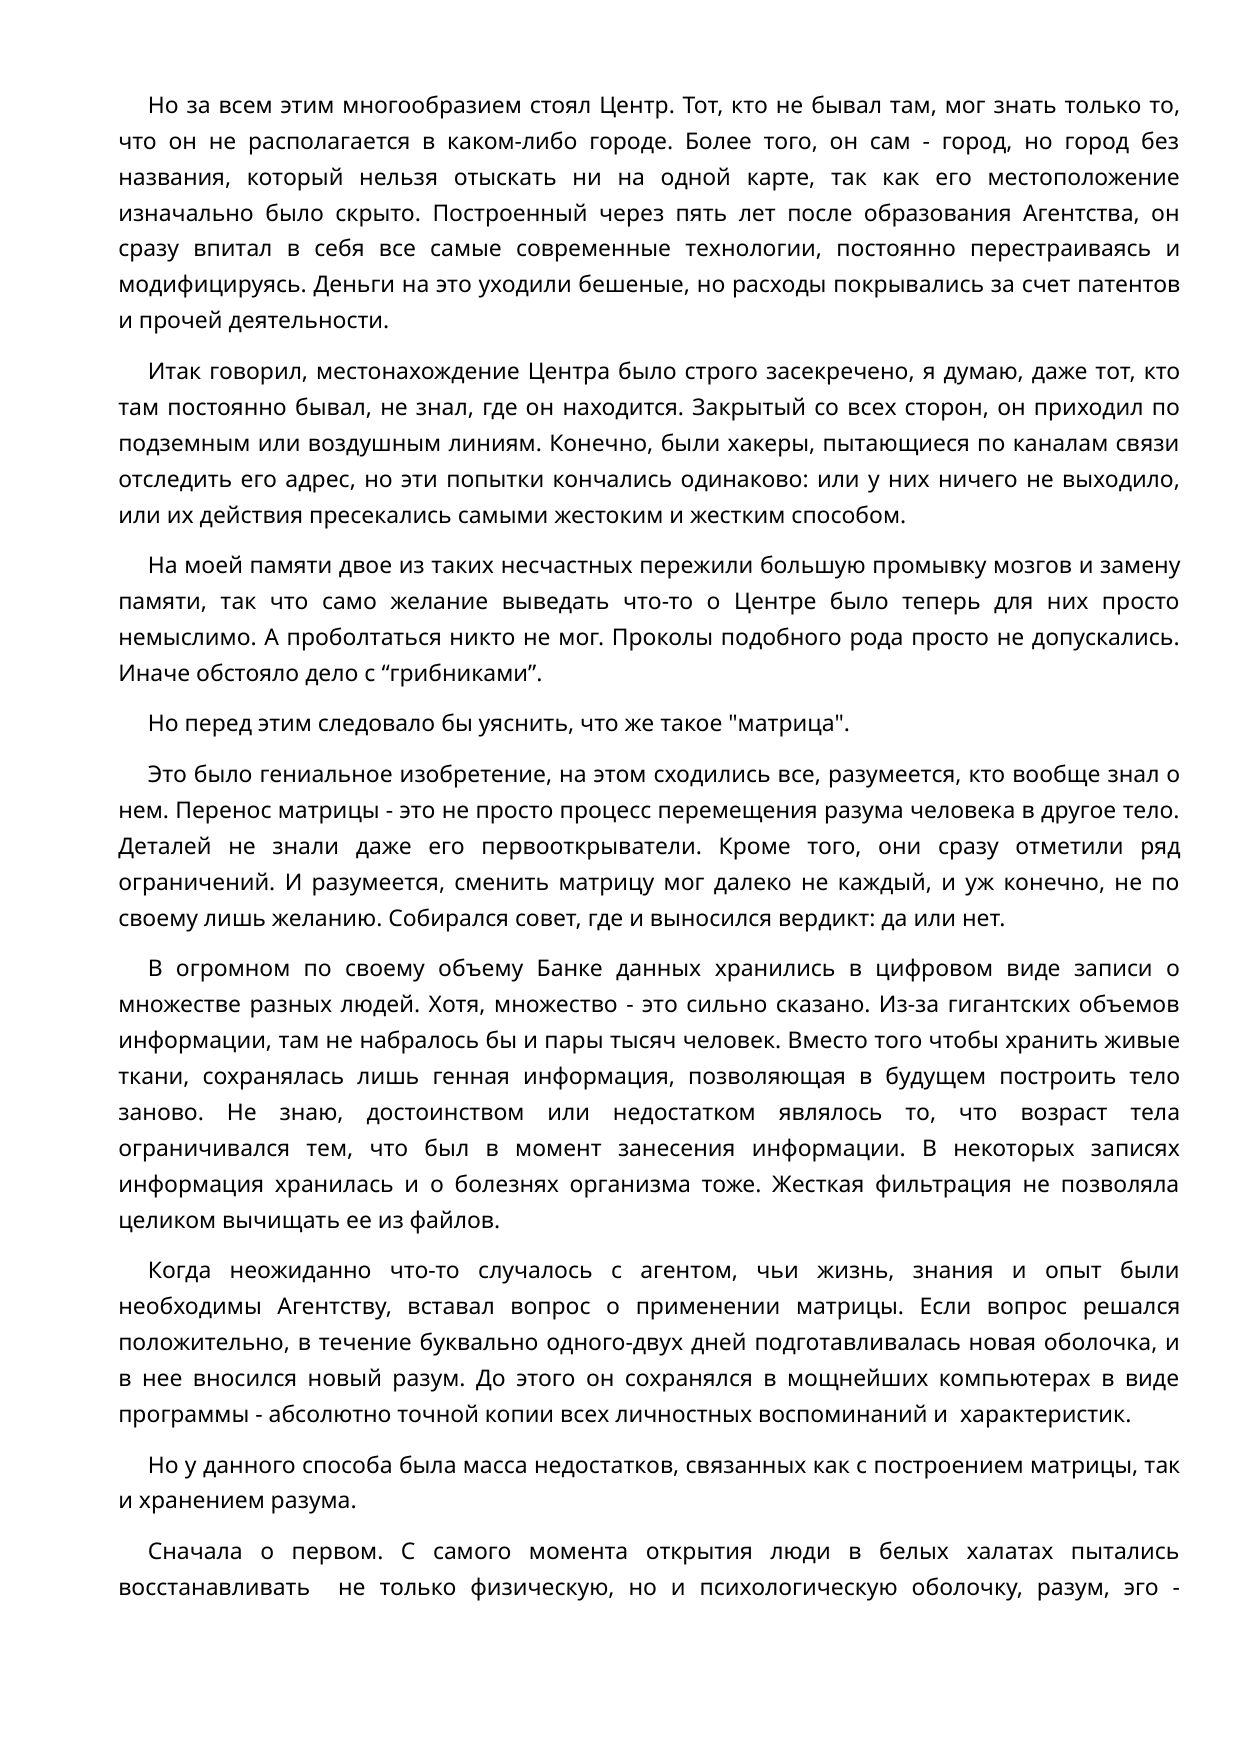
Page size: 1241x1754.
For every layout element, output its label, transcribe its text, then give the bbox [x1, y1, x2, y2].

text Сначала о первом. С самого момента открытия люди в белых халатах пытались восстанавливать не только физическую, но и психологическую оболочку, разум, эго [118, 1535, 1181, 1602]
text Но у данного способа была масса недостатков, связанных как с построением матрицы, так и хранением разума. [118, 1448, 1181, 1516]
text На моей памяти двое из таких несчастных пережили большую промывку мозгов и замену памяти, так что само желание выведать что-то о Центре было теперь для них просто немыслимо. А проболтаться никто не мог. Проколы подобного рода просто не допускались. Иначе обстояло дело с “грибниками”. [118, 549, 1181, 688]
text Но перед этим следовало бы уяснить, что же такое "матрица". [118, 707, 1181, 739]
text Итак говорил, местонахождение Центра было строго засекречено, я думаю, даже тот, кто там постоянно бывал, не знал, где он находится. Закрытый со всех сторон, он приходил по подземным или воздушным линиям. Конечно, были хакеры, пытающиеся по каналам связи отследить его адрес, но эти попытки кончались одинаково: или у них ничего не выходило, или их действия пресекались самыми жестоким и жестким способом. [118, 355, 1181, 530]
text В огромном по своему объему Банке данных хранились в цифровом виде записи о множестве разных людей. Хотя, множество - это сильно сказано. Из-за гигантских объемов информации, там не набралось бы и пары тысяч человек. Вместо того чтобы хранить живые ткани, сохранялась лишь генная информация, позволяющая в будущем построить тело заново. Не знаю, достоинством или недостатком являлось то, что возраст тела ограничивался тем, что был в момент занесения информации. В некоторых записях информация хранилась и о болезнях организма тоже. Жесткая фильтрация не позволяла целиком вычищать ее из файлов. [118, 952, 1181, 1235]
text Это было гениальное изобретение, на этом сходились все, разумеется, кто вообще знал о нем. Перенос матрицы - это не просто процесс перемещения разума человека в другое тело. Деталей не знали даже его первооткрыватели. Кроме того, они сразу отметили ряд ограничений. И разумеется, сменить матрицу мог далеко не каждый, и уж конечно, не по своему лишь желанию. Собирался совет, где и выносился вердикт: да или нет. [118, 758, 1181, 933]
text Когда неожиданно что-то случалось с агентом, чьи жизнь, знания и опыт были необходимы Агентству, вставал вопрос о применении матрицы. Если вопрос решался положительно, в течение буквально одного-двух дней подготавливалась новая оболочка, и в нее вносился новый разум. До этого он сохранялся в мощнейших компьютерах в виде программы - абсолютно точной копии всех личностных воспоминаний и характеристик. [118, 1254, 1181, 1429]
text Но за всем этим многообразием стоял Центр. Тот, кто не бывал там, мог знать только то, что он не располагается в каком-либо городе. Более того, он сам - город, но город без названия, который нельзя отыскать ни на одной карте, так как его местоположение изначально было скрыто. Построенный через пять лет после образования Агентства, он сразу впитал в себя все самые современные технологии, постоянно перестраиваясь и модифицируясь. Деньги на это уходили бешеные, но расходы покрывались за счет патентов и прочей деятельности. [118, 89, 1181, 336]
